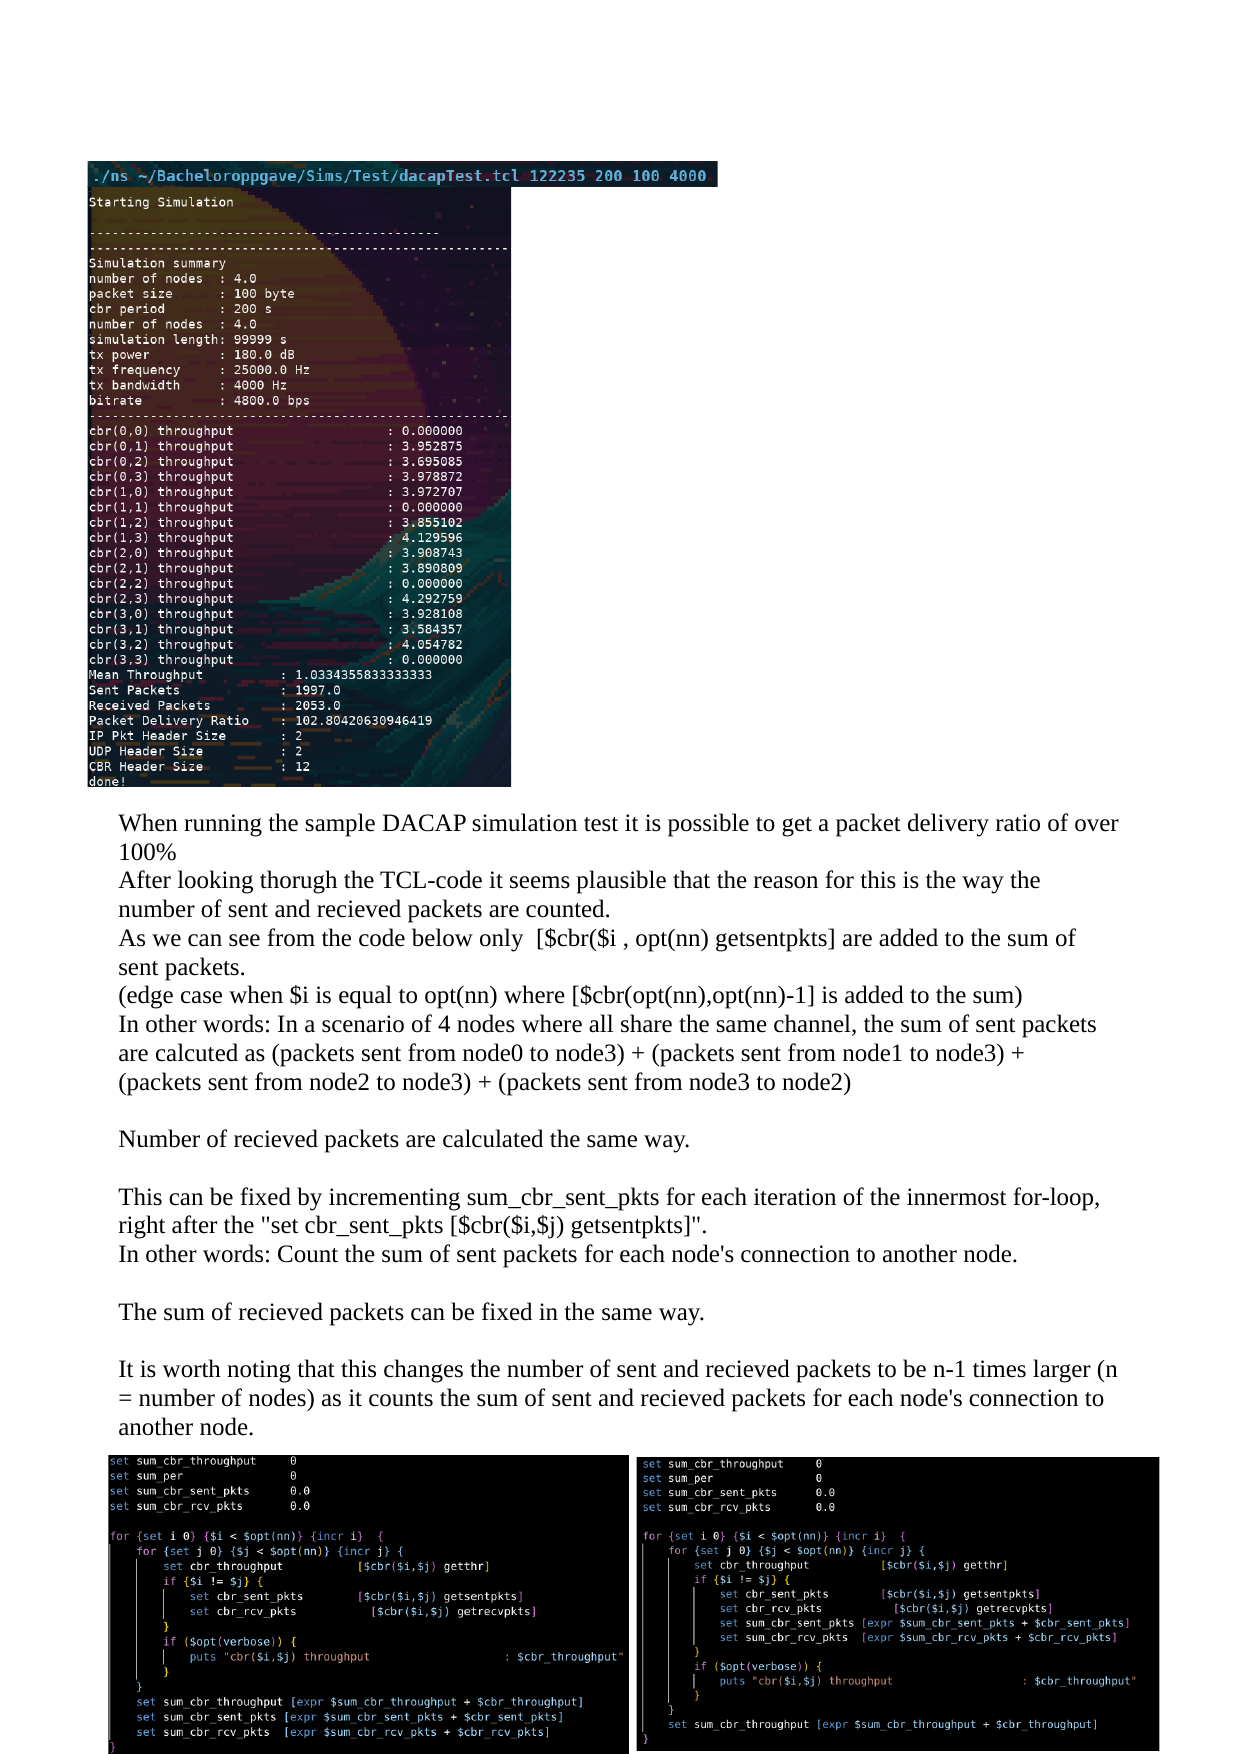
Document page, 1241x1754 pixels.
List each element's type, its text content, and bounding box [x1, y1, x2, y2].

picture [636, 1457, 1160, 1751]
text It is worth noting that this changes the number of sent and recieved packets to be n-1 times larger (n = number of nodes) as it counts the sum of sent and recieved packets for each node's connection to another node. [118, 1354, 1122, 1441]
picture [87, 161, 718, 787]
text When running the sample DACAP simulation test it is possible to get a packet delivery ratio of over 100% After looking thorugh the TCL-code it seems plausible that the reason for this is the way the number of sent and recieved packets are counted. As we can see from the code below only [$cbr($i , opt(nn) getsentpkts] are added to the sum of sent packets. (edge case when $i is equal to opt(nn) where [$cbr(opt(nn),opt(nn)-1] is added to the sum) In other words: In a scenario of 4 nodes where all share the same channel, the sum of sent packets are calcuted as (packets sent from node0 to node3) + (packets sent from node1 to node3) + (packets sent from node2 to node3) + (packets sent from node3 to node2) Number of recieved packets are calculated the same way. This can be fixed by incrementing sum_cbr_sent_pkts for each iteration of the innermost for-loop, right after the "set cbr_sent_pkts [$cbr($i,$j) getsentpkts]". In other words: Count the sum of sent packets for each node's connection to another node. The sum of recieved packets can be fixed in the same way. [118, 147, 1122, 1326]
picture [108, 1455, 629, 1754]
